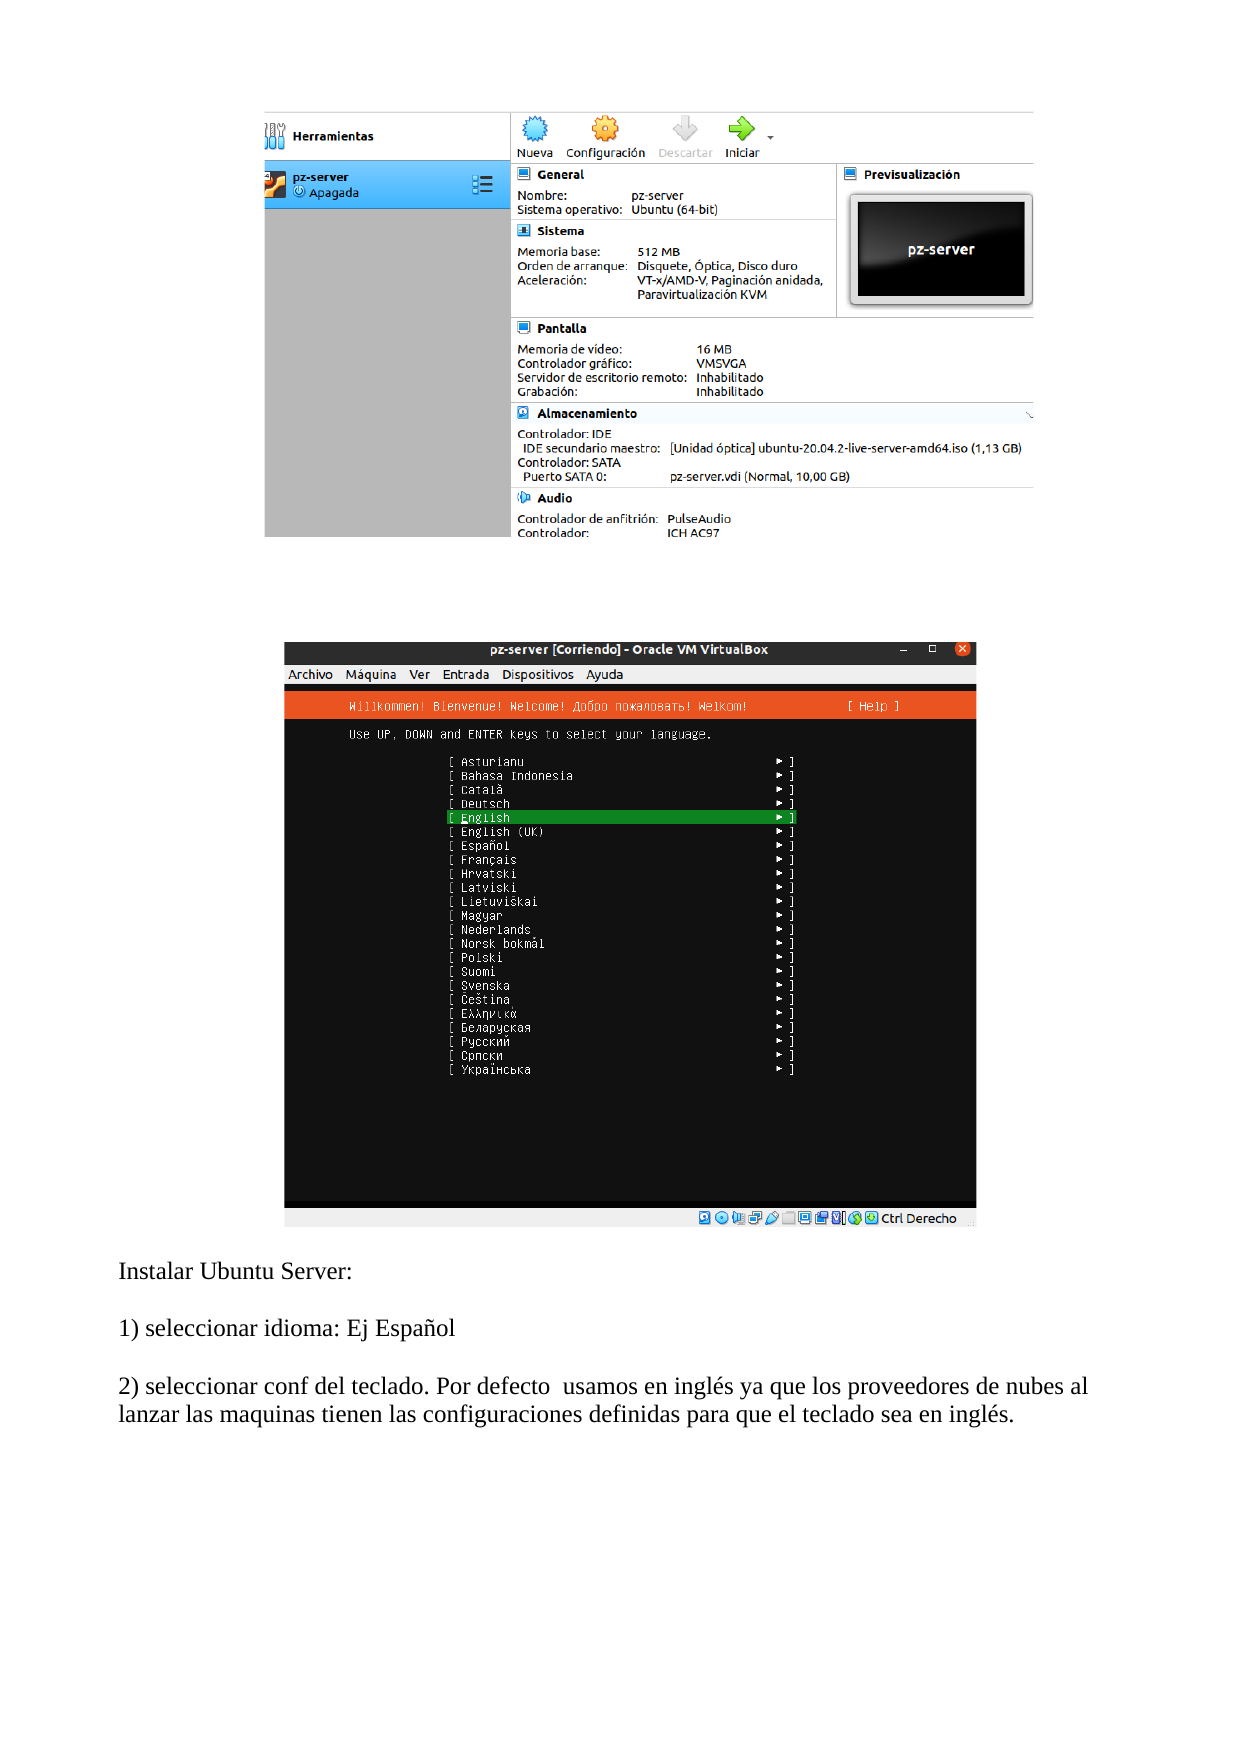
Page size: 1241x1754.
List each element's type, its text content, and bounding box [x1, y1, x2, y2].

picture [284, 642, 977, 1227]
text 1) seleccionar idioma: Ej Español [118, 1313, 1122, 1342]
text 2) seleccionar conf del teclado. Por defecto usamos en inglés ya que los proveedores de nubes al lanzar las maquinas tienen las configuraciones definidas para que el teclado sea en inglés. [118, 1371, 1122, 1428]
text Instalar Ubuntu Server: [118, 1256, 1122, 1284]
picture [264, 111, 1034, 537]
